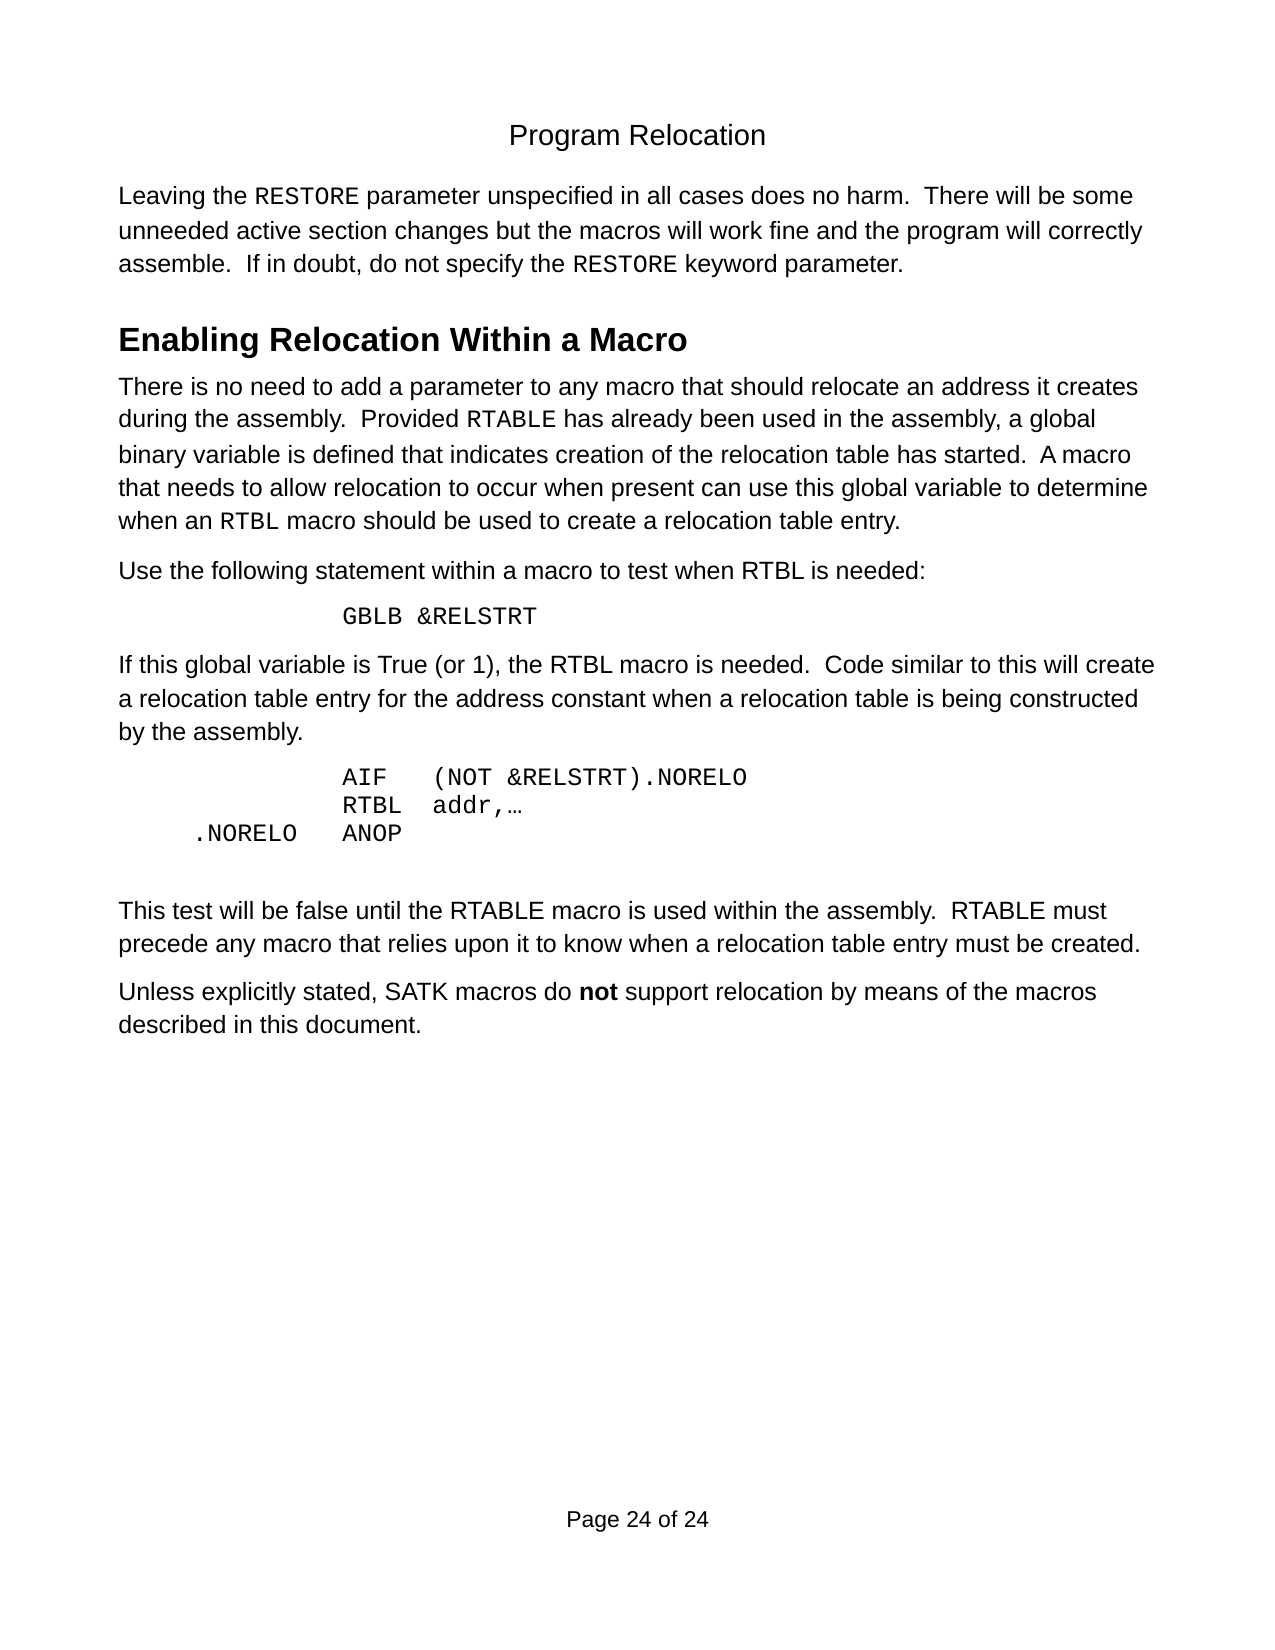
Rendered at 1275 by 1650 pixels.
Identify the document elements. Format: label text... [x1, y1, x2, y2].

text This test will be false until the RTABLE macro is used within the assembly. RTABLE must precede any macro that relies upon it to know when a relocation table entry must be created. [118, 896, 1157, 958]
text RTBL addr,… [192, 792, 1157, 821]
subtitle Enabling Relocation Within a Macro [118, 320, 1157, 359]
text If this global variable is True (or 1), the RTBL macro is needed. Code similar to this will create a relocation table entry for the address constant when a relocation table is being constructed by the assembly. [118, 651, 1157, 745]
text GBLB &RELSTRT [192, 603, 1157, 632]
text There is no need to add a parameter to any macro that should relocate an address it creates during the assembly. Provided RTABLE has already been used in the assembly, a global binary variable is defined that indicates creation of the relocation table has started. A macro that needs to allow relocation to occur when present can use this global variable to determine when an RTBL macro should be used to create a relocation table entry. [118, 371, 1157, 537]
text Unless explicitly stated, SATK macros do not support relocation by means of the macros described in this document. [118, 977, 1157, 1039]
text Leaving the RESTORE parameter unspecified in all cases does no harm. There will be some unneeded active section changes but the macros will work fine and the program will correctly assemble. If in doubt, do not specify the RESTORE keyword parameter. [118, 181, 1157, 280]
text .NORELO ANOP [192, 821, 1157, 849]
text AIF (NOT &RELSTRT).NORELO [192, 764, 1157, 792]
text Use the following statement within a macro to test when RTBL is needed: [118, 556, 1157, 584]
